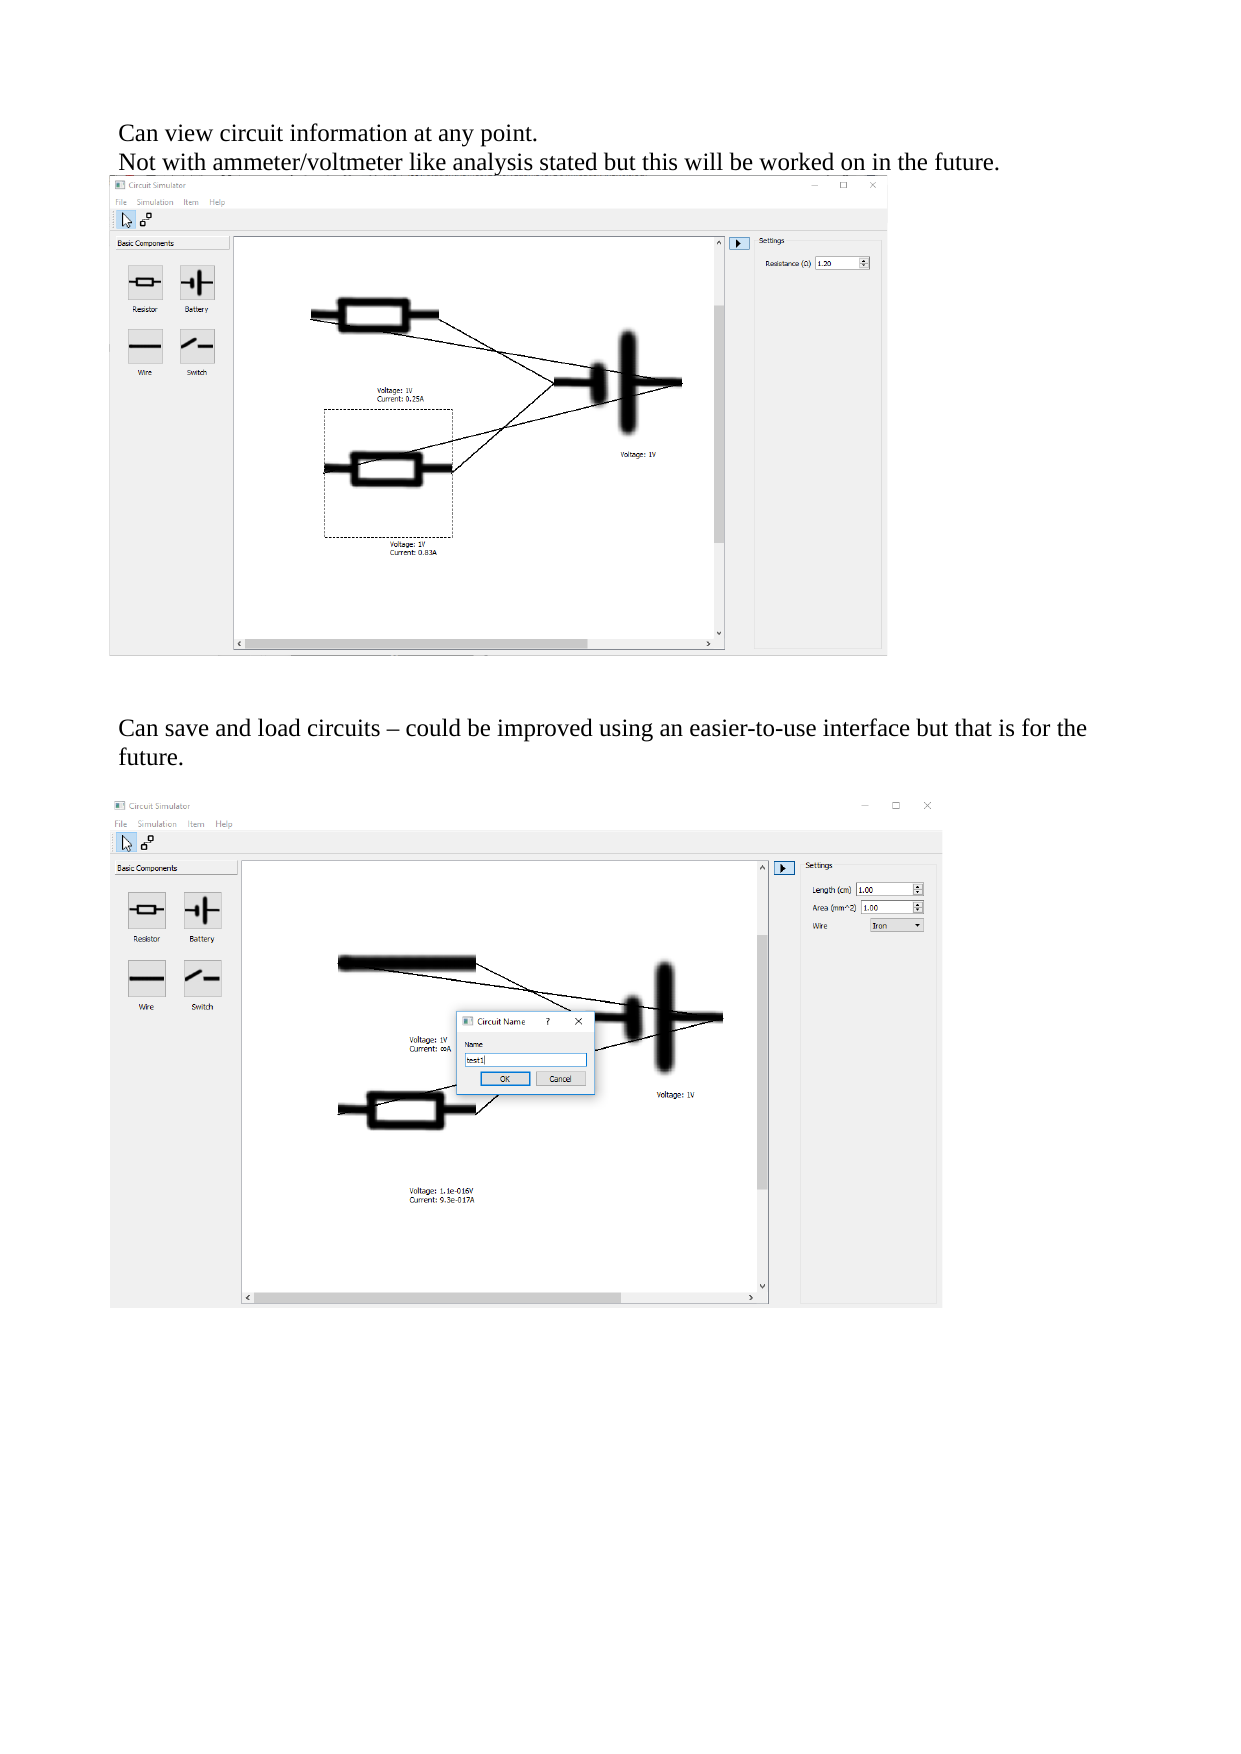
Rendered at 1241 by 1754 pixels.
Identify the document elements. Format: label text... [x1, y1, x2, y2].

text Can save and load circuits – could be improved using an easier-to-use interface but that is for the future. [118, 713, 1122, 770]
text Can view circuit information at any point. [118, 118, 1122, 147]
picture [110, 799, 943, 1308]
picture [109, 175, 888, 656]
text Not with ammeter/voltmeter like analysis stated but this will be worked on in the future. [118, 147, 1122, 176]
